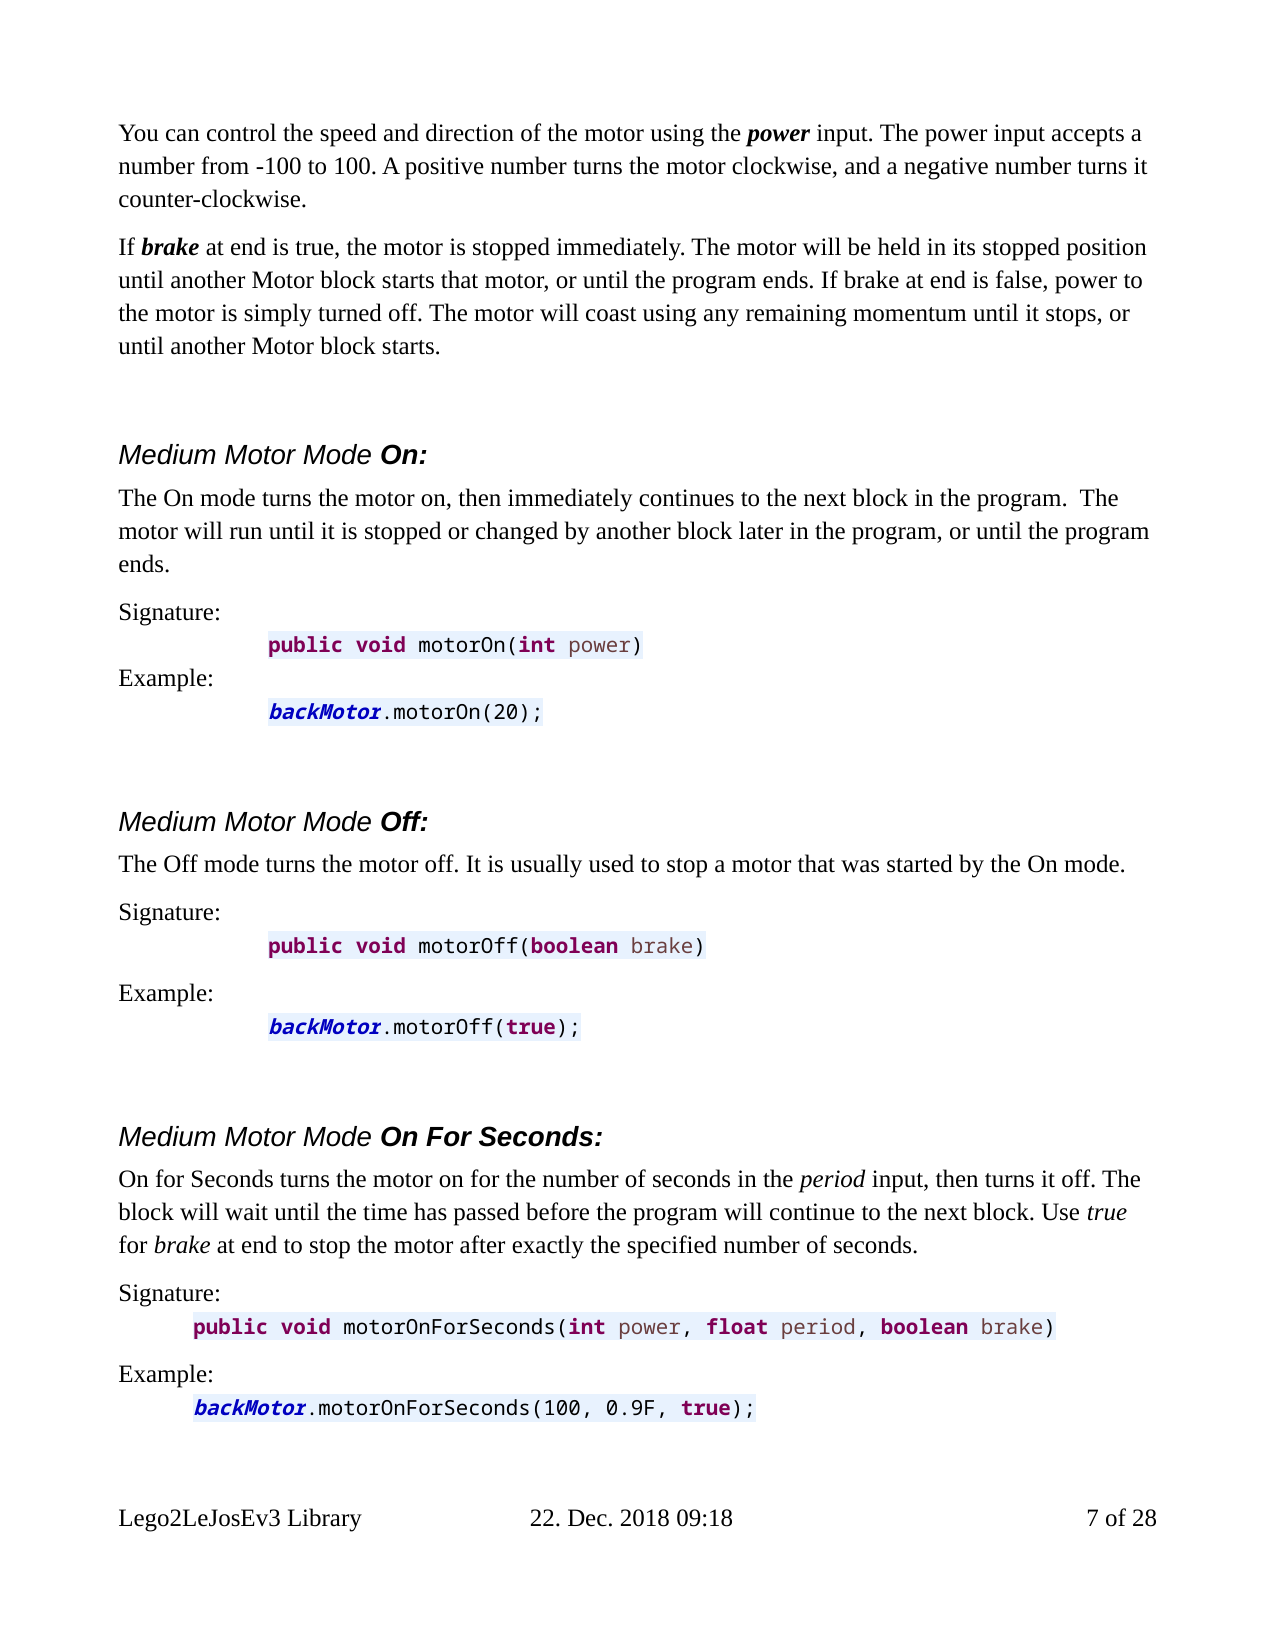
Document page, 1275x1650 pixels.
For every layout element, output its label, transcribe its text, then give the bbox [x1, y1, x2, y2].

text Example: backMotor.motorOnForSeconds(100, 0.9F, true); [118, 1359, 1157, 1422]
text Signature: public void motorOn(int power) Example: backMotor.motorOn(20); [118, 597, 1157, 726]
text The Off mode turns the motor off. It is usually used to stop a motor that was started by the On mode. [118, 849, 1157, 878]
text On for Seconds turns the motor on for the number of seconds in the period input, then turns it off. The block will wait until the time has passed before the program will continue to the next block. Use true for brake at end to stop the motor after exactly the specified number of seconds. [118, 1164, 1157, 1259]
text Signature: public void motorOnForSeconds(int power, float period, boolean brake) [118, 1278, 1157, 1340]
subtitle Medium Motor Mode On For Seconds: [118, 1120, 1157, 1152]
text You can control the speed and direction of the motor using the power input. The power input accepts a number from -100 to 100. A positive number turns the motor clockwise, and a negative number turns it counter-clockwise. [118, 118, 1157, 213]
text Signature: public void motorOff(boolean brake) [118, 897, 1157, 959]
subtitle Medium Motor Mode On: [118, 438, 1157, 470]
text The On mode turns the motor on, then immediately continues to the next block in the program. The motor will run until it is stopped or changed by another block later in the program, or until the program ends. [118, 483, 1157, 578]
text Example: backMotor.motorOff(true); [118, 978, 1157, 1041]
subtitle Medium Motor Mode Off: [118, 805, 1157, 837]
text If brake at end is true, the motor is stopped immediately. The motor will be held in its stopped position until another Motor block starts that motor, or until the program ends. If brake at end is false, power to the motor is simply turned off. The motor will coast using any remaining momentum until it stops, or until another Motor block starts. [118, 232, 1157, 359]
